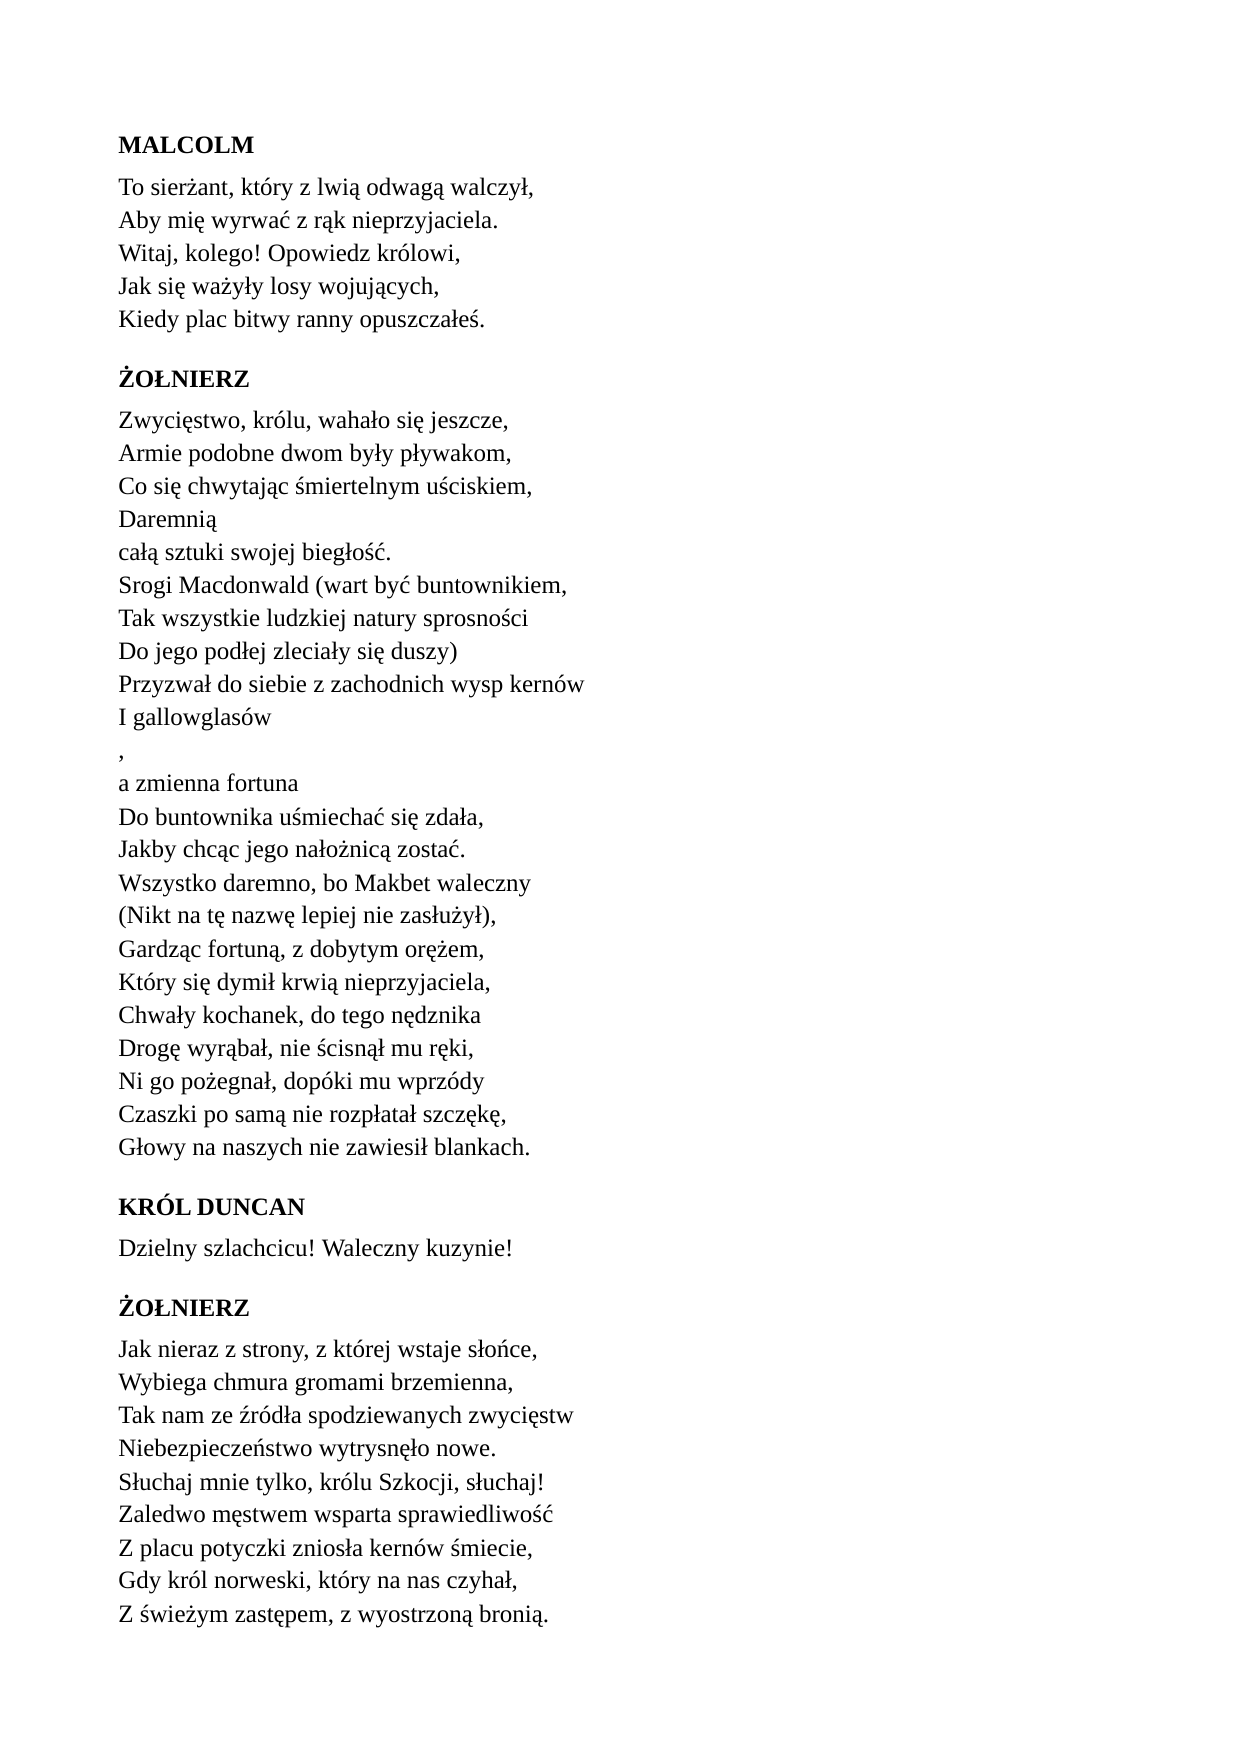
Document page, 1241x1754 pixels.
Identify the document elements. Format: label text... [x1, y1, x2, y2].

text Chwały kochanek, do tego nędznika [118, 1000, 1122, 1028]
text Głowy na naszych nie zawiesił blankach. [118, 1132, 1122, 1161]
text całą sztuki swojej biegłość. [118, 537, 1122, 566]
text Z świeżym zastępem, z wyostrzoną bronią. [118, 1599, 1122, 1627]
text Witaj, kolego! Opowiedz królowi, [118, 238, 1122, 267]
text Armie podobne dwom były pływakom, [118, 438, 1122, 467]
text Co się chwytając śmiertelnym uściskiem, [118, 471, 1122, 500]
text Daremnią [118, 504, 1122, 533]
text Tak wszystkie ludzkiej natury sprosności [118, 603, 1122, 632]
text Kiedy plac bitwy ranny opuszczałeś. [118, 304, 1122, 333]
text Aby mię wyrwać z rąk nieprzyjaciela. [118, 205, 1122, 234]
text Wszystko daremno, bo Makbet waleczny [118, 868, 1122, 896]
text a zmienna fortuna [118, 768, 1122, 797]
text Do buntownika uśmiechać się zdała, [118, 802, 1122, 830]
subtitle MALCOLM [118, 131, 1122, 159]
text Czaszki po samą nie rozpłatał szczękę, [118, 1099, 1122, 1127]
text Wybiega chmura gromami brzemienna, [118, 1367, 1122, 1396]
text Jakby chcąc jego nałożnicą zostać. [118, 834, 1122, 863]
text I gallowglasów [118, 702, 1122, 731]
text Słuchaj mnie tylko, królu Szkocji, słuchaj! [118, 1467, 1122, 1495]
text Jak się ważyły losy wojujących, [118, 271, 1122, 300]
text , [118, 736, 1122, 764]
text To sierżant, który z lwią odwagą walczył, [118, 172, 1122, 201]
subtitle ŻOŁNIERZ [118, 1293, 1122, 1322]
text Zaledwo męstwem wsparta sprawiedliwość [118, 1499, 1122, 1528]
subtitle ŻOŁNIERZ [118, 364, 1122, 393]
text Zwycięstwo, królu, wahało się jeszcze, [118, 405, 1122, 434]
text Srogi Macdonwald (wart być buntownikiem, [118, 570, 1122, 599]
text Jak nieraz z strony, z której wstaje słońce, [118, 1334, 1122, 1363]
text Który się dymił krwią nieprzyjaciela, [118, 967, 1122, 995]
text Gardząc fortuną, z dobytym orężem, [118, 934, 1122, 962]
text Drogę wyrąbał, nie ścisnął mu ręki, [118, 1033, 1122, 1061]
text (Nikt na tę nazwę lepiej nie zasłużył), [118, 901, 1122, 929]
text Ni go pożegnał, dopóki mu wprzódy [118, 1066, 1122, 1094]
text Tak nam ze źródła spodziewanych zwycięstw [118, 1401, 1122, 1429]
text Z placu potyczki zniosła kernów śmiecie, [118, 1533, 1122, 1561]
text Dzielny szlachcicu! Waleczny kuzynie! [118, 1233, 1122, 1262]
subtitle KRÓL DUNCAN [118, 1192, 1122, 1221]
text Przyzwał do siebie z zachodnich wysp kernów [118, 669, 1122, 698]
text Gdy król norweski, który na nas czyhał, [118, 1566, 1122, 1594]
text Niebezpieczeństwo wytrysnęło nowe. [118, 1433, 1122, 1462]
text Do jego podłej zleciały się duszy) [118, 636, 1122, 665]
